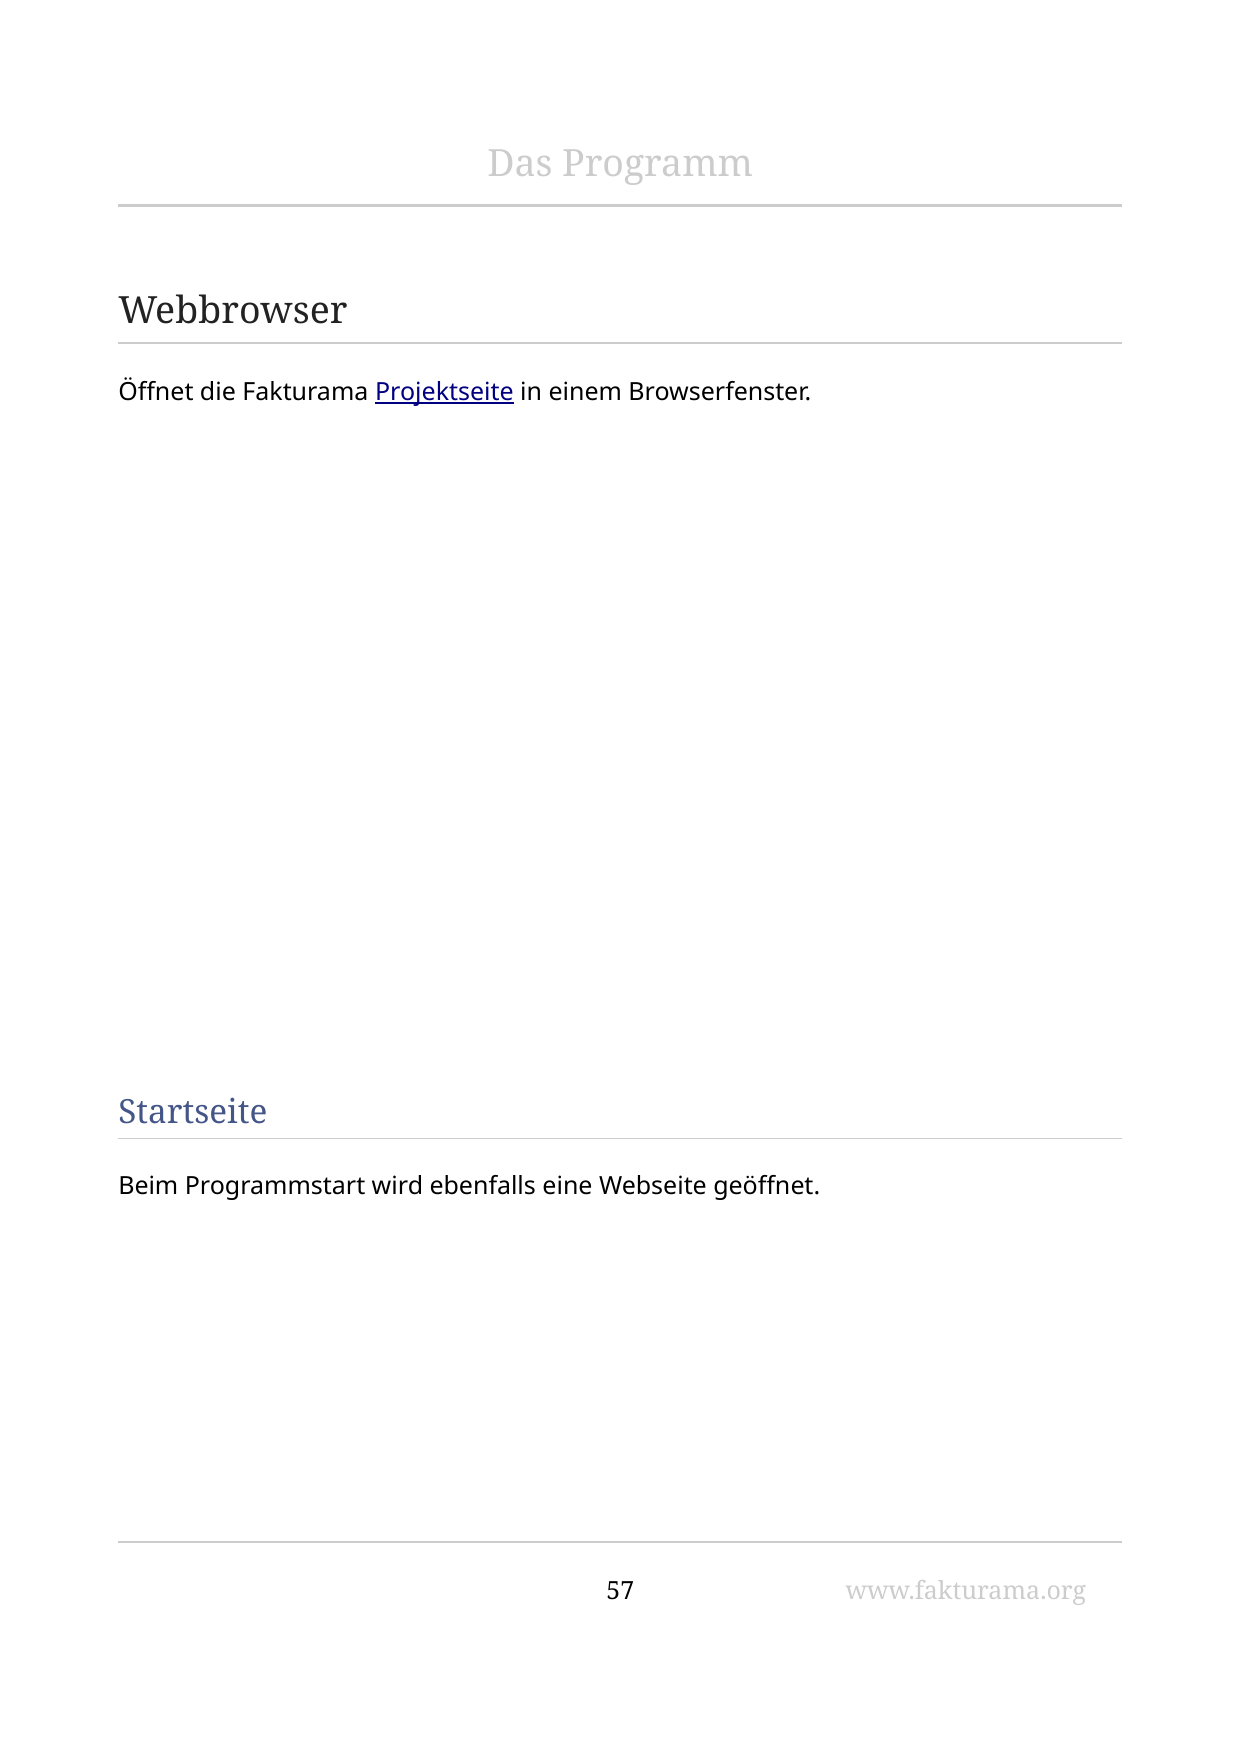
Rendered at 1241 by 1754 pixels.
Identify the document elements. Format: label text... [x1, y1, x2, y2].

text Beim Programmstart wird ebenfalls eine Webseite geöffnet. [118, 1168, 1122, 1202]
subtitle Webbrowser [118, 283, 1122, 342]
text Öffnet die Fakturama Projektseite in einem Browserfenster. [118, 373, 1122, 407]
subtitle Startseite [118, 1088, 1122, 1138]
